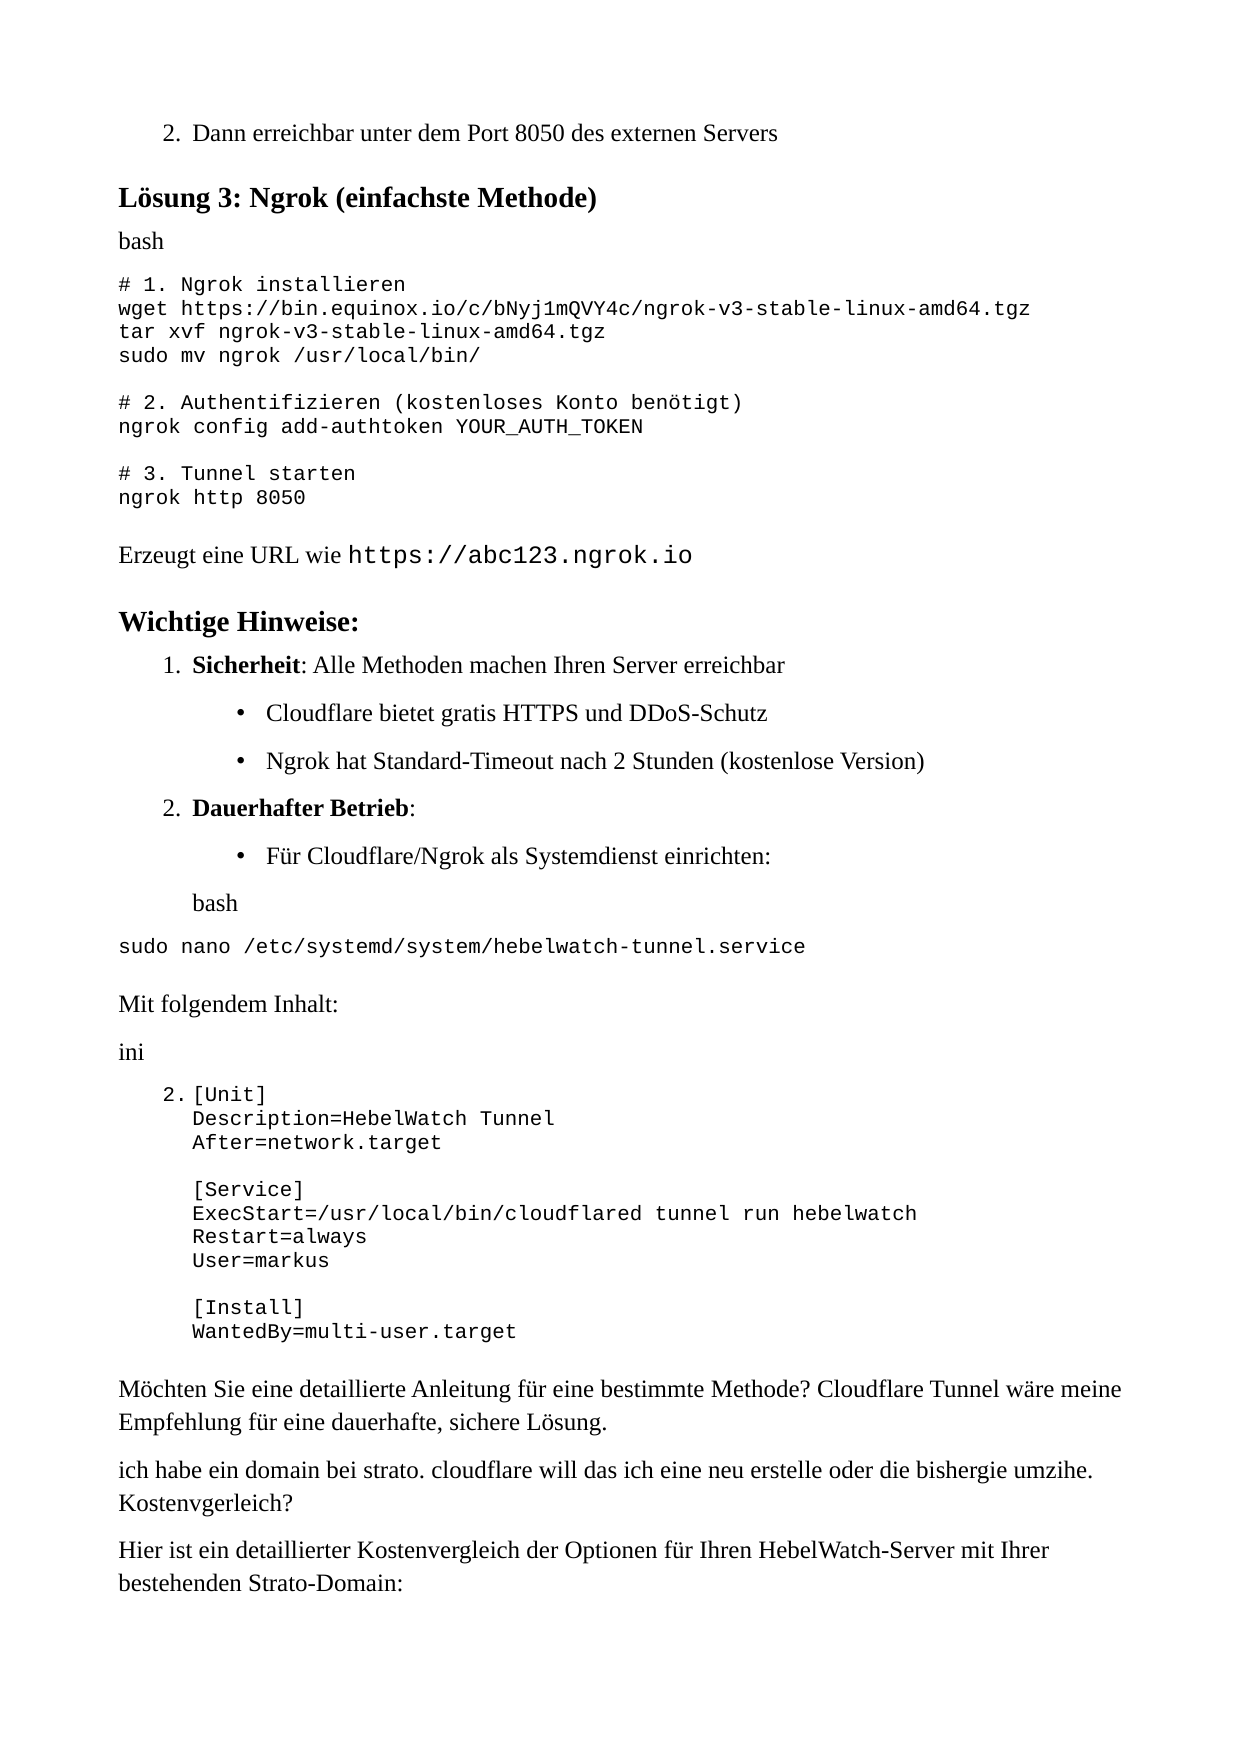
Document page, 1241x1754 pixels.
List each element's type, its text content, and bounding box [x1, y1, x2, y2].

text wget https://bin.equinox.io/c/bNyj1mQVY4c/ngrok-v3-stable-linux-amd64.tgz [118, 298, 1122, 321]
list Sicherheit: Alle Methoden machen Ihren Server erreichbar [162, 651, 1122, 679]
text # 1. Ngrok installieren [118, 274, 1122, 298]
text Mit folgendem Inhalt: [118, 989, 1122, 1018]
text ngrok http 8050 [118, 487, 1122, 510]
list Dann erreichbar unter dem Port 8050 des externen Servers [162, 118, 1122, 147]
list Dauerhafter Betrieb: [162, 793, 1122, 822]
text # 3. Tunnel starten [118, 463, 1122, 487]
list Cloudflare bietet gratis HTTPS und DDoS-Schutz [236, 698, 1122, 727]
text sudo mv ngrok /usr/local/bin/ [118, 345, 1122, 368]
text Möchten Sie eine detaillierte Anleitung für eine bestimmte Methode? Cloudflare Tunnel wäre meine Empfehlung für eine dauerhafte, sichere Lösung. [118, 1374, 1122, 1436]
text tar xvf ngrok-v3-stable-linux-amd64.tgz [118, 321, 1122, 345]
text ini [118, 1037, 1122, 1066]
list [Service] [162, 1179, 1122, 1203]
list Für Cloudflare/Ngrok als Systemdienst einrichten: [236, 841, 1122, 870]
subtitle Lösung 3: Ngrok (einfachste Methode) [118, 180, 1122, 214]
list User=markus [162, 1250, 1122, 1274]
text bash [118, 226, 1122, 255]
list Description=HebelWatch Tunnel [162, 1108, 1122, 1132]
list ExecStart=/usr/local/bin/cloudflared tunnel run hebelwatch [162, 1203, 1122, 1226]
list [Install] [162, 1297, 1122, 1321]
text sudo nano /etc/systemd/system/hebelwatch-tunnel.service [118, 936, 1122, 960]
list Restart=always [162, 1226, 1122, 1250]
list bash [162, 888, 1122, 917]
text Hier ist ein detaillierter Kostenvergleich der Optionen für Ihren HebelWatch-Server mit Ihrer bestehenden Strato-Domain: [118, 1535, 1122, 1597]
list After=network.target [162, 1132, 1122, 1155]
text ngrok config add-authtoken YOUR_AUTH_TOKEN [118, 416, 1122, 439]
text Erzeugt eine URL wie https://abc123.ngrok.io [118, 540, 1122, 571]
list WantedBy=multi-user.target [162, 1321, 1122, 1344]
list Ngrok hat Standard-Timeout nach 2 Stunden (kostenlose Version) [236, 746, 1122, 774]
text ich habe ein domain bei strato. cloudflare will das ich eine neu erstelle oder die bishergie umzihe. Kostenvgerleich? [118, 1455, 1122, 1516]
text # 2. Authentifizieren (kostenloses Konto benötigt) [118, 392, 1122, 416]
list [Unit] [162, 1084, 1122, 1108]
subtitle Wichtige Hinweise: [118, 604, 1122, 638]
